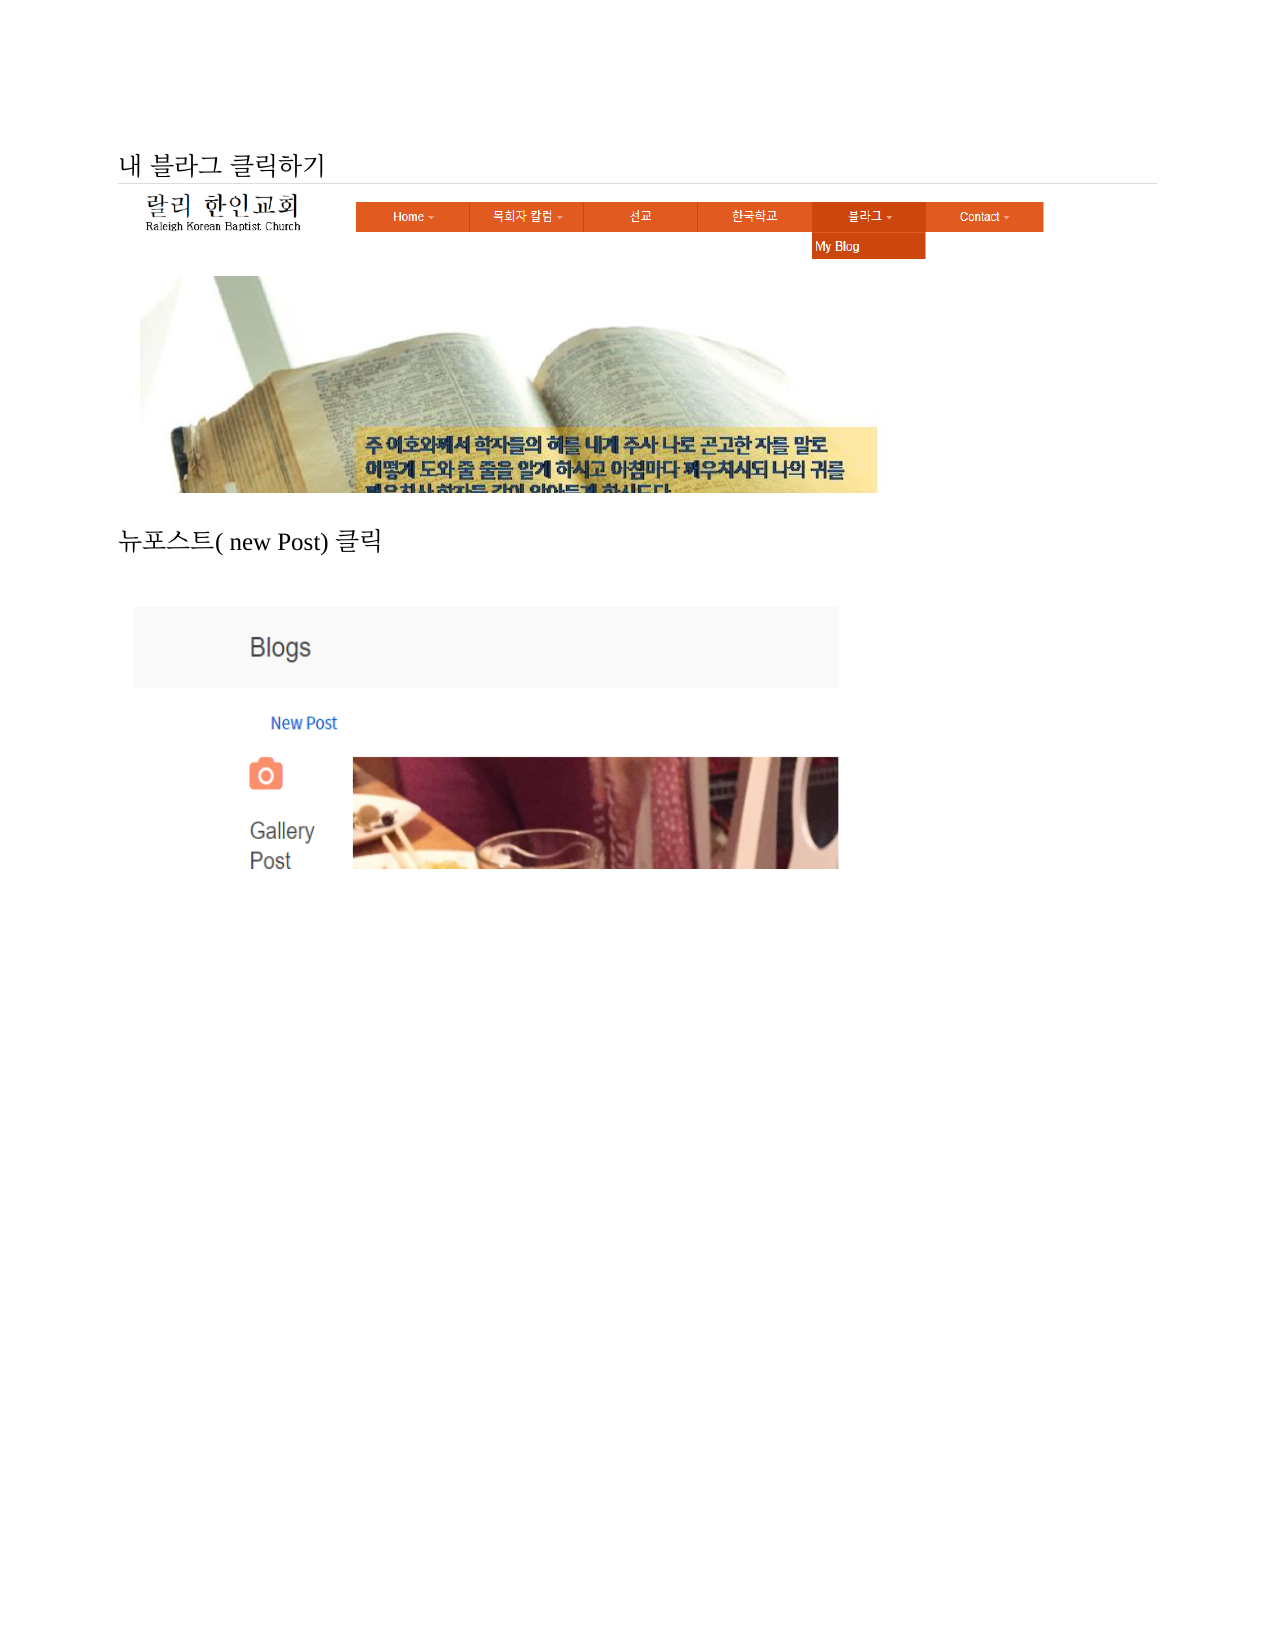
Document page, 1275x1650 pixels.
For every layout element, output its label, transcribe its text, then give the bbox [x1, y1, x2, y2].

text 뉴포스트( new Post) 클릭 [118, 521, 1157, 557]
text 내 블라그 클릭하기 [118, 147, 1157, 182]
picture [133, 599, 839, 869]
